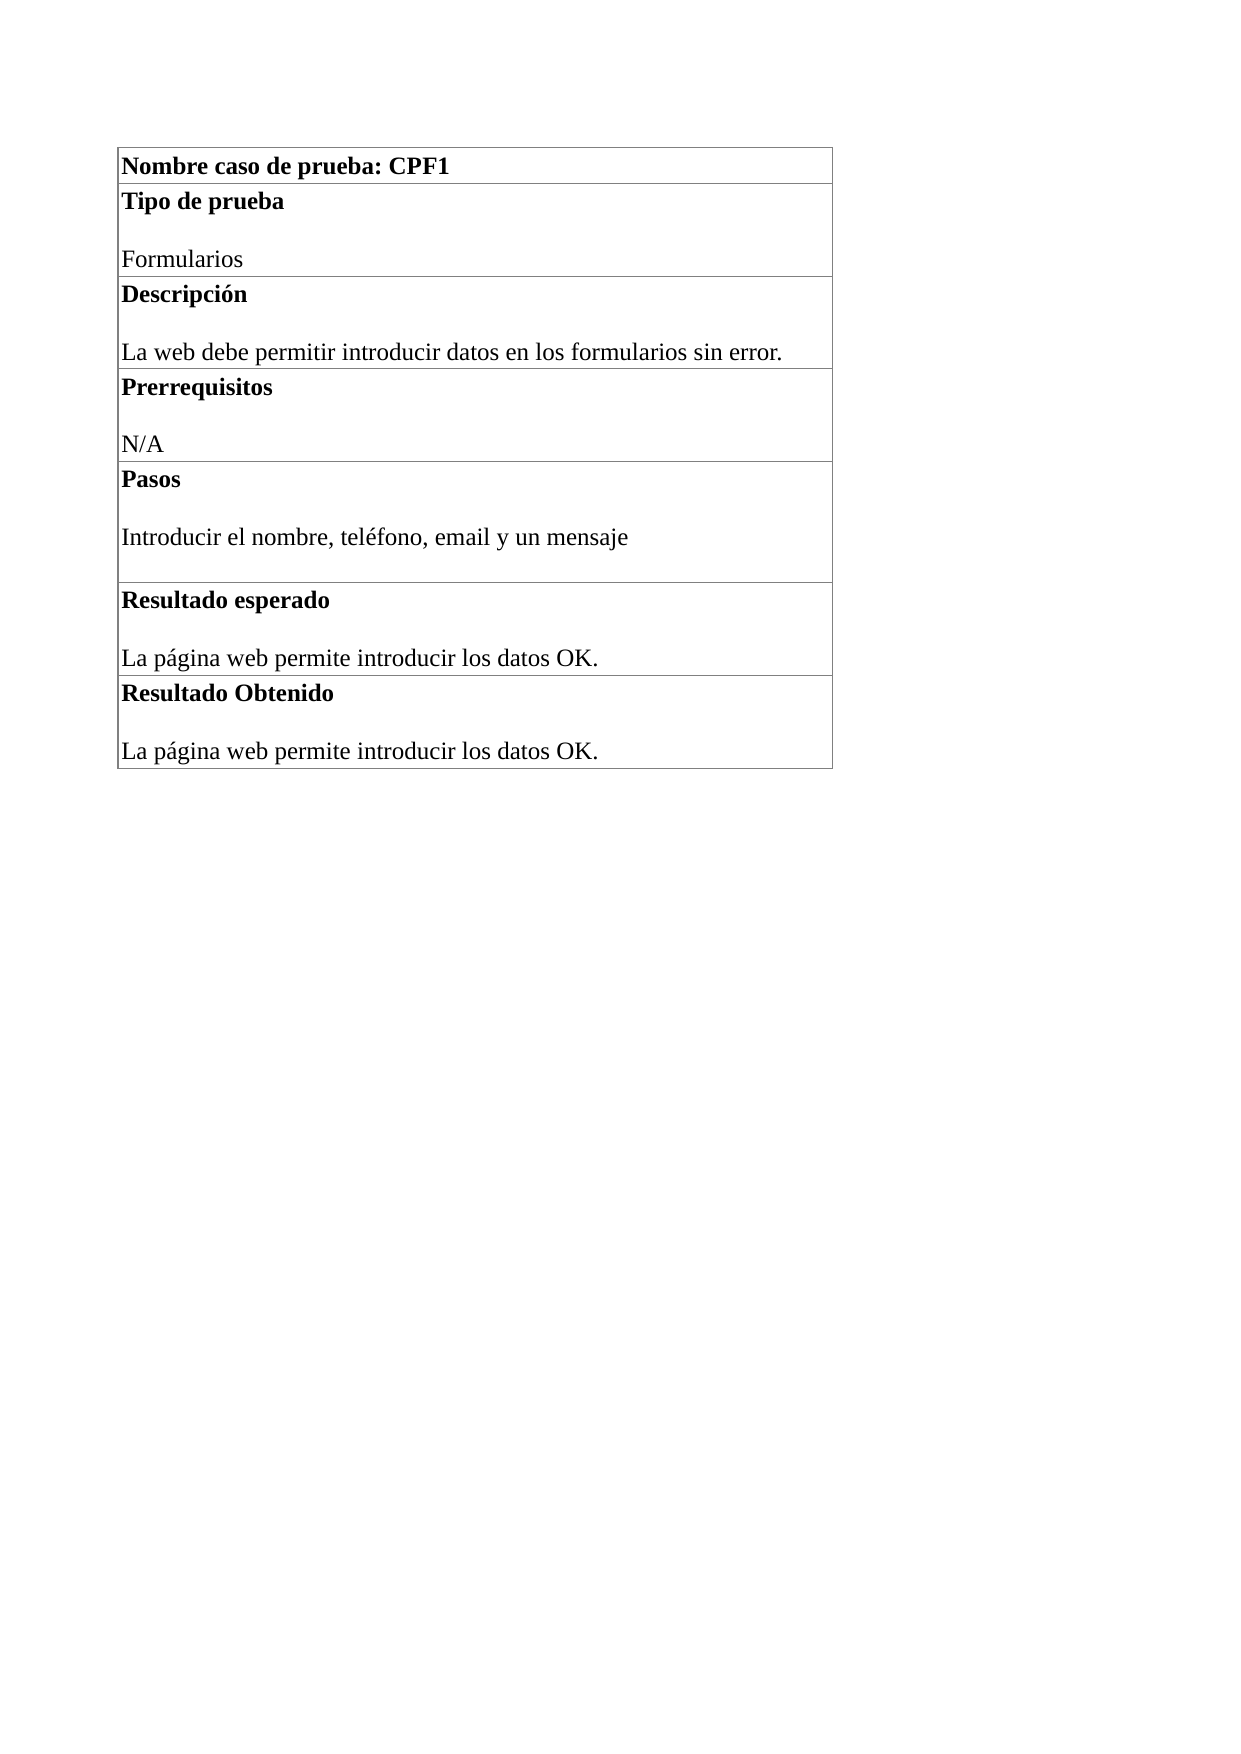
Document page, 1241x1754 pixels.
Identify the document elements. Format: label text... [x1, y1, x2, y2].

table_cell Prerrequisitos N/A [119, 369, 832, 461]
table_cell Resultado Obtenido La página web permite introducir los datos OK. [119, 676, 832, 767]
table_cell Tipo de prueba Formularios [119, 184, 832, 276]
table_header Nombre caso de prueba: CPF1 [119, 148, 832, 183]
table_cell Pasos Introducir el nombre, teléfono, email y un mensaje [119, 462, 832, 582]
table_cell Descripción La web debe permitir introducir datos en los formularios sin error. [119, 277, 832, 368]
table_cell Resultado esperado La página web permite introducir los datos OK. [119, 583, 832, 675]
